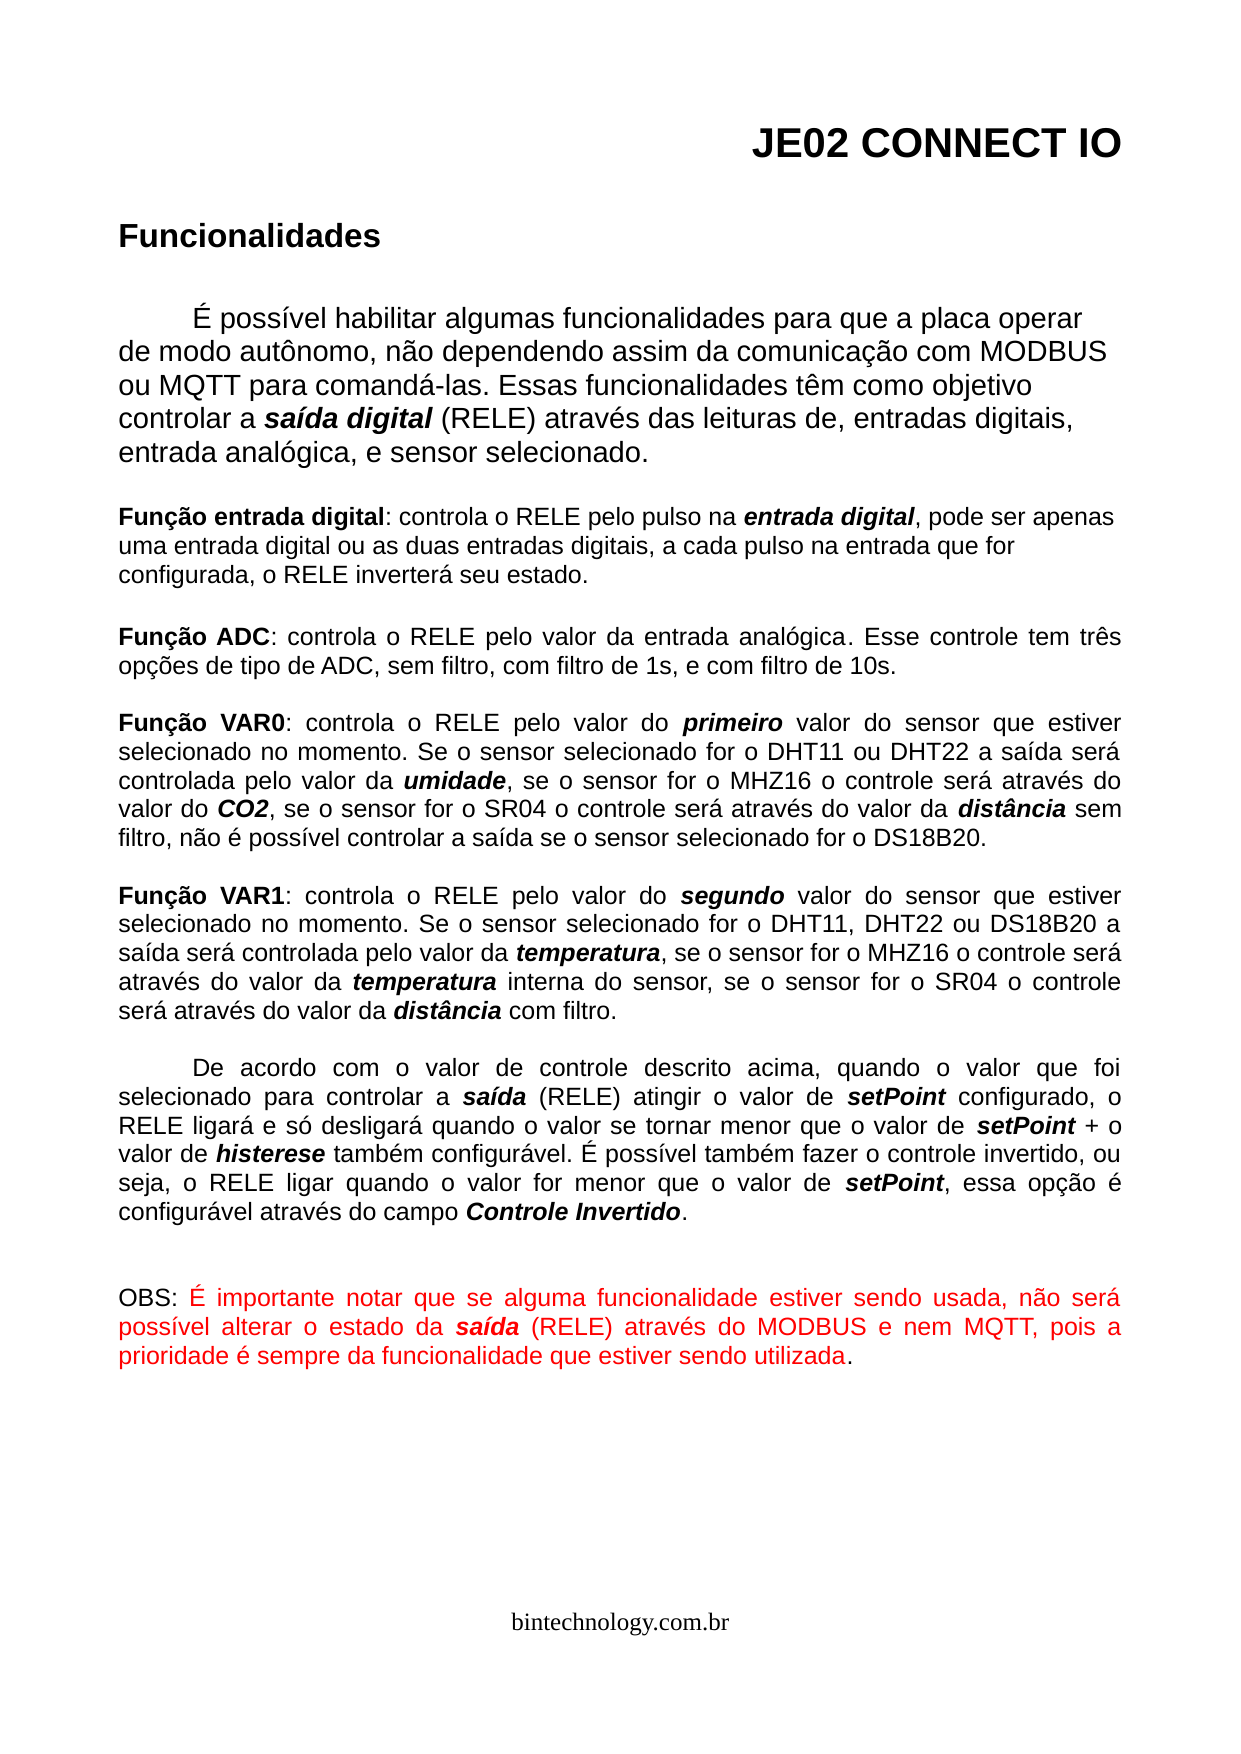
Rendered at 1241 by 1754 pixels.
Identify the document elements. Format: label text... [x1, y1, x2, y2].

text Função VAR0: controla o RELE pelo valor do primeiro valor do sensor que estiver selecionado no momento. Se o sensor selecionado for o DHT11 ou DHT22 a saída será controlada pelo valor da umidade, se o sensor for o MHZ16 o controle será através do valor do CO2, se o sensor for o SR04 o controle será através do valor da distância sem filtro, não é possível controlar a saída se o sensor selecionado for o DS18B20. [118, 708, 1122, 852]
text Função ADC: controla o RELE pelo valor da entrada analógica. Esse controle tem três opções de tipo de ADC, sem filtro, com filtro de 1s, e com filtro de 10s. [118, 622, 1122, 679]
text Função VAR1: controla o RELE pelo valor do segundo valor do sensor que estiver selecionado no momento. Se o sensor selecionado for o DHT11, DHT22 ou DS18B20 a saída será controlada pelo valor da temperatura, se o sensor for o MHZ16 o controle será através do valor da temperatura interna do sensor, se o sensor for o SR04 o controle será através do valor da distância com filtro. [118, 881, 1122, 1024]
text Função entrada digital: controla o RELE pelo pulso na entrada digital, pode ser apenas uma entrada digital ou as duas entradas digitais, a cada pulso na entrada que for configurada, o RELE inverterá seu estado. [118, 502, 1122, 588]
subtitle Funcionalidades [118, 216, 1122, 255]
text De acordo com o valor de controle descrito acima, quando o valor que foi selecionado para controlar a saída (RELE) atingir o valor de setPoint configurado, o RELE ligará e só desligará quando o valor se tornar menor que o valor de setPoint + o valor de histerese também configurável. É possível também fazer o controle invertido, ou seja, o RELE ligar quando o valor for menor que o valor de setPoint, essa opção é configurável através do campo Controle Invertido. [118, 1053, 1122, 1226]
text OBS: É importante notar que se alguma funcionalidade estiver sendo usada, não será possível alterar o estado da saída (RELE) através do MODBUS e nem MQTT, pois a prioridade é sempre da funcionalidade que estiver sendo utilizada. [118, 1283, 1122, 1369]
text É possível habilitar algumas funcionalidades para que a placa operar de modo autônomo, não dependendo assim da comunicação com MODBUS ou MQTT para comandá-las. Essas funcionalidades têm como objetivo controlar a saída digital (RELE) através das leituras de, entradas digitais, entrada analógica, e sensor selecionado. [118, 301, 1122, 468]
